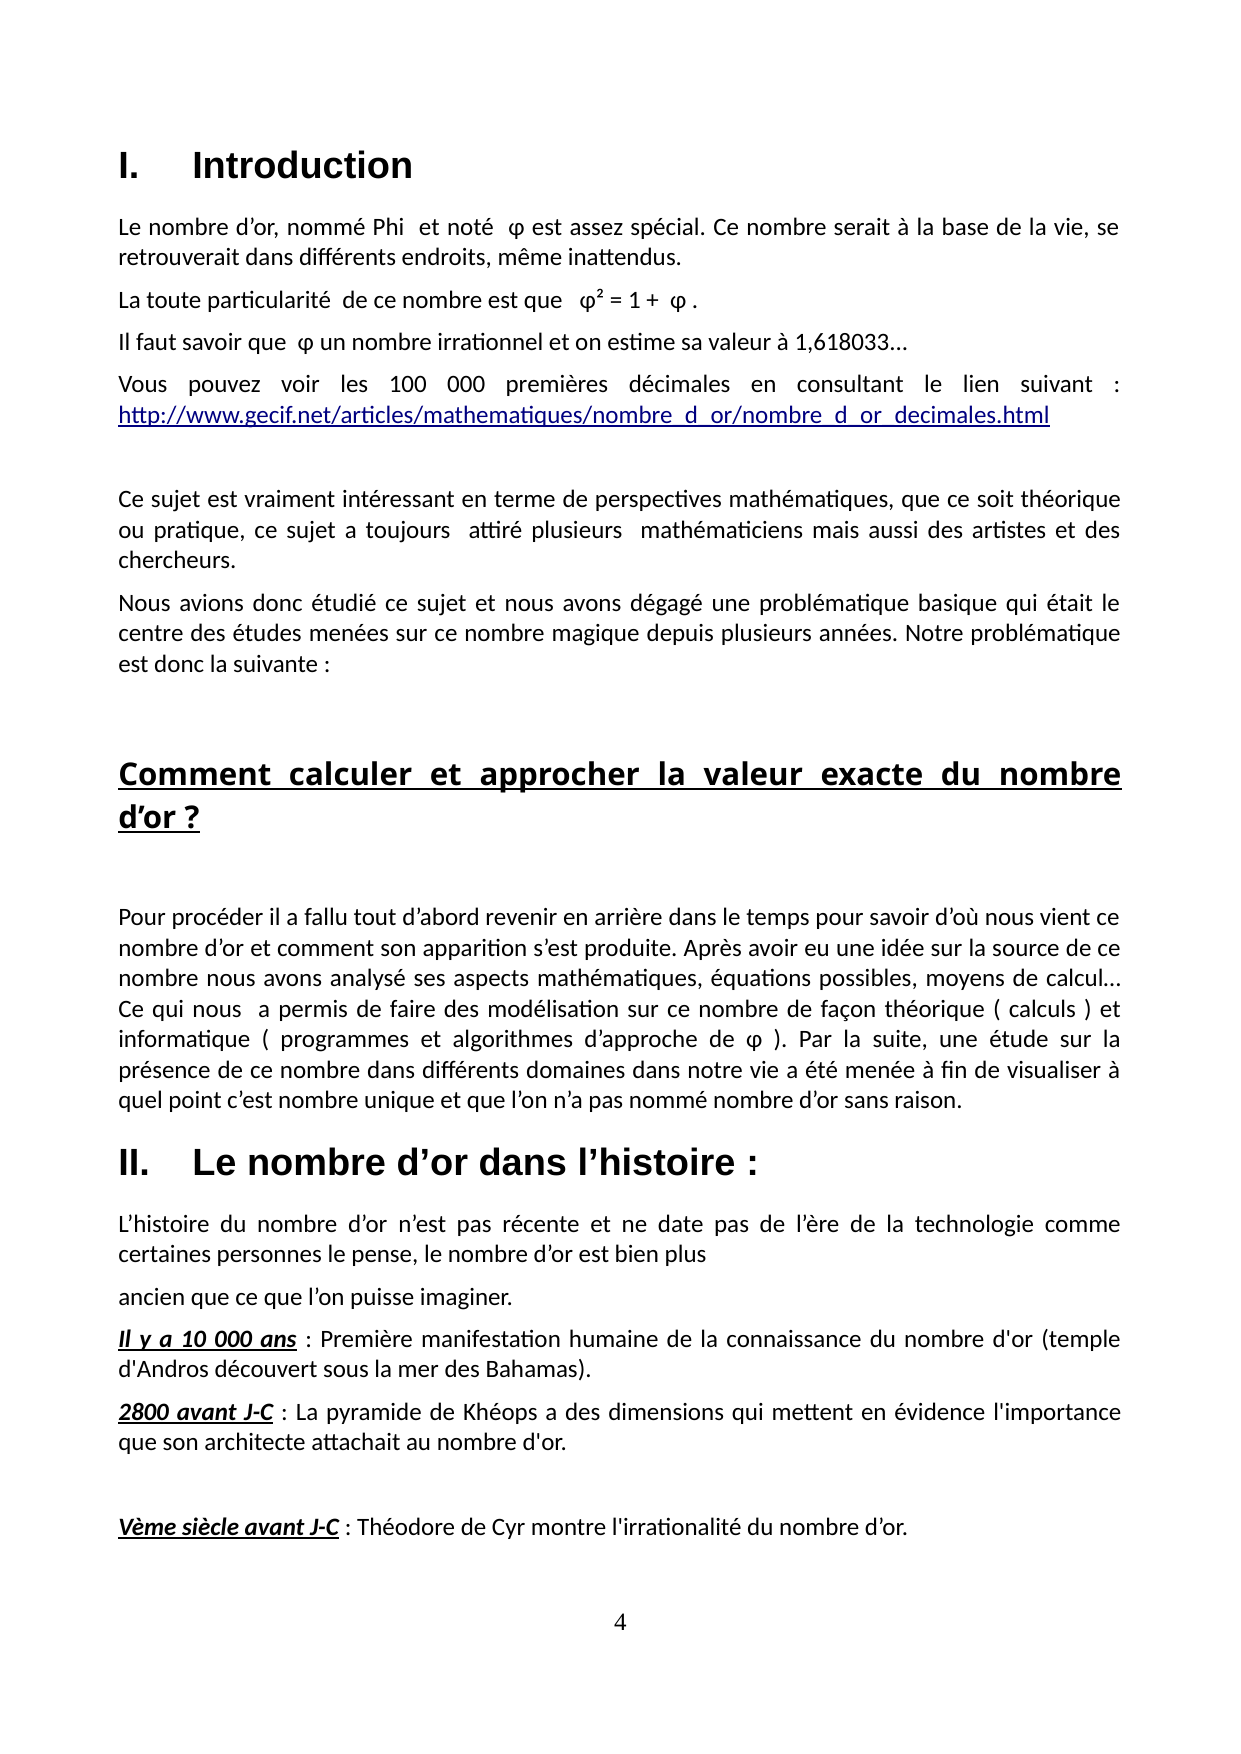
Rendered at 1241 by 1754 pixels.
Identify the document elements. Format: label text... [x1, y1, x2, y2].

text d’or ? [118, 790, 1122, 837]
subtitle Introduction [118, 143, 1122, 187]
text ancien que ce que l’on puisse imaginer. [118, 1281, 1122, 1311]
text Le nombre d’or, nommé Phi et noté φ est assez spécial. Ce nombre serait à la base de la vie, se retrouverait dans différents endroits, même inattendus. [118, 211, 1122, 272]
text Il y a 10 000 ans : Première manifestation humaine de la connaissance du nombre d'or (temple d'Andros découvert sous la mer des Bahamas). [118, 1323, 1122, 1384]
text 2800 avant J-C : La pyramide de Khéops a des dimensions qui mettent en évidence l'importance que son architecte attachait au nombre d'or. [118, 1396, 1122, 1457]
subtitle Le nombre d’or dans l’histoire : [118, 1140, 1122, 1184]
text L’histoire du nombre d’or n’est pas récente et ne date pas de l’ère de la technologie comme certaines personnes le pense, le nombre d’or est bien plus [118, 1208, 1122, 1269]
text La toute particularité de ce nombre est que φ² = 1 + φ . [118, 284, 1122, 314]
text Comment calculer et approcher la valeur exacte du nombre [118, 752, 1122, 788]
text Ce sujet est vraiment intéressant en terme de perspectives mathématiques, que ce soit théorique ou pratique, ce sujet a toujours attiré plusieurs mathématiciens mais aussi des artistes et des chercheurs. [118, 483, 1122, 575]
text Vous pouvez voir les 100 000 premières décimales en consultant le lien suivant : http://www.gecif.net/articles/mathematiques/nombre_d_or/nombre_d_or_decimales.html [118, 368, 1122, 429]
text Vème siècle avant J-C : Théodore de Cyr montre l'irrationalité du nombre d’or. [118, 1511, 1122, 1541]
text Il faut savoir que φ un nombre irrationnel et on estime sa valeur à 1,618033... [118, 326, 1122, 357]
text Pour procéder il a fallu tout d’abord revenir en arrière dans le temps pour savoir d’où nous vient ce nombre d’or et comment son apparition s’est produite. Après avoir eu une idée sur la source de ce nombre nous avons analysé ses aspects mathématiques, équations possibles, moyens de calcul… Ce qui nous a permis de faire des modélisation sur ce nombre de façon théorique ( calculs ) et informatique ( programmes et algorithmes d’approche de φ ). Par la suite, une étude sur la présence de ce nombre dans différents domaines dans notre vie a été menée à fin de visualiser à quel point c’est nombre unique et que l’on n’a pas nommé nombre d’or sans raison. [118, 901, 1122, 1115]
text Nous avions donc étudié ce sujet et nous avons dégagé une problématique basique qui était le centre des études menées sur ce nombre magique depuis plusieurs années. Notre problématique est donc la suivante : [118, 587, 1122, 678]
